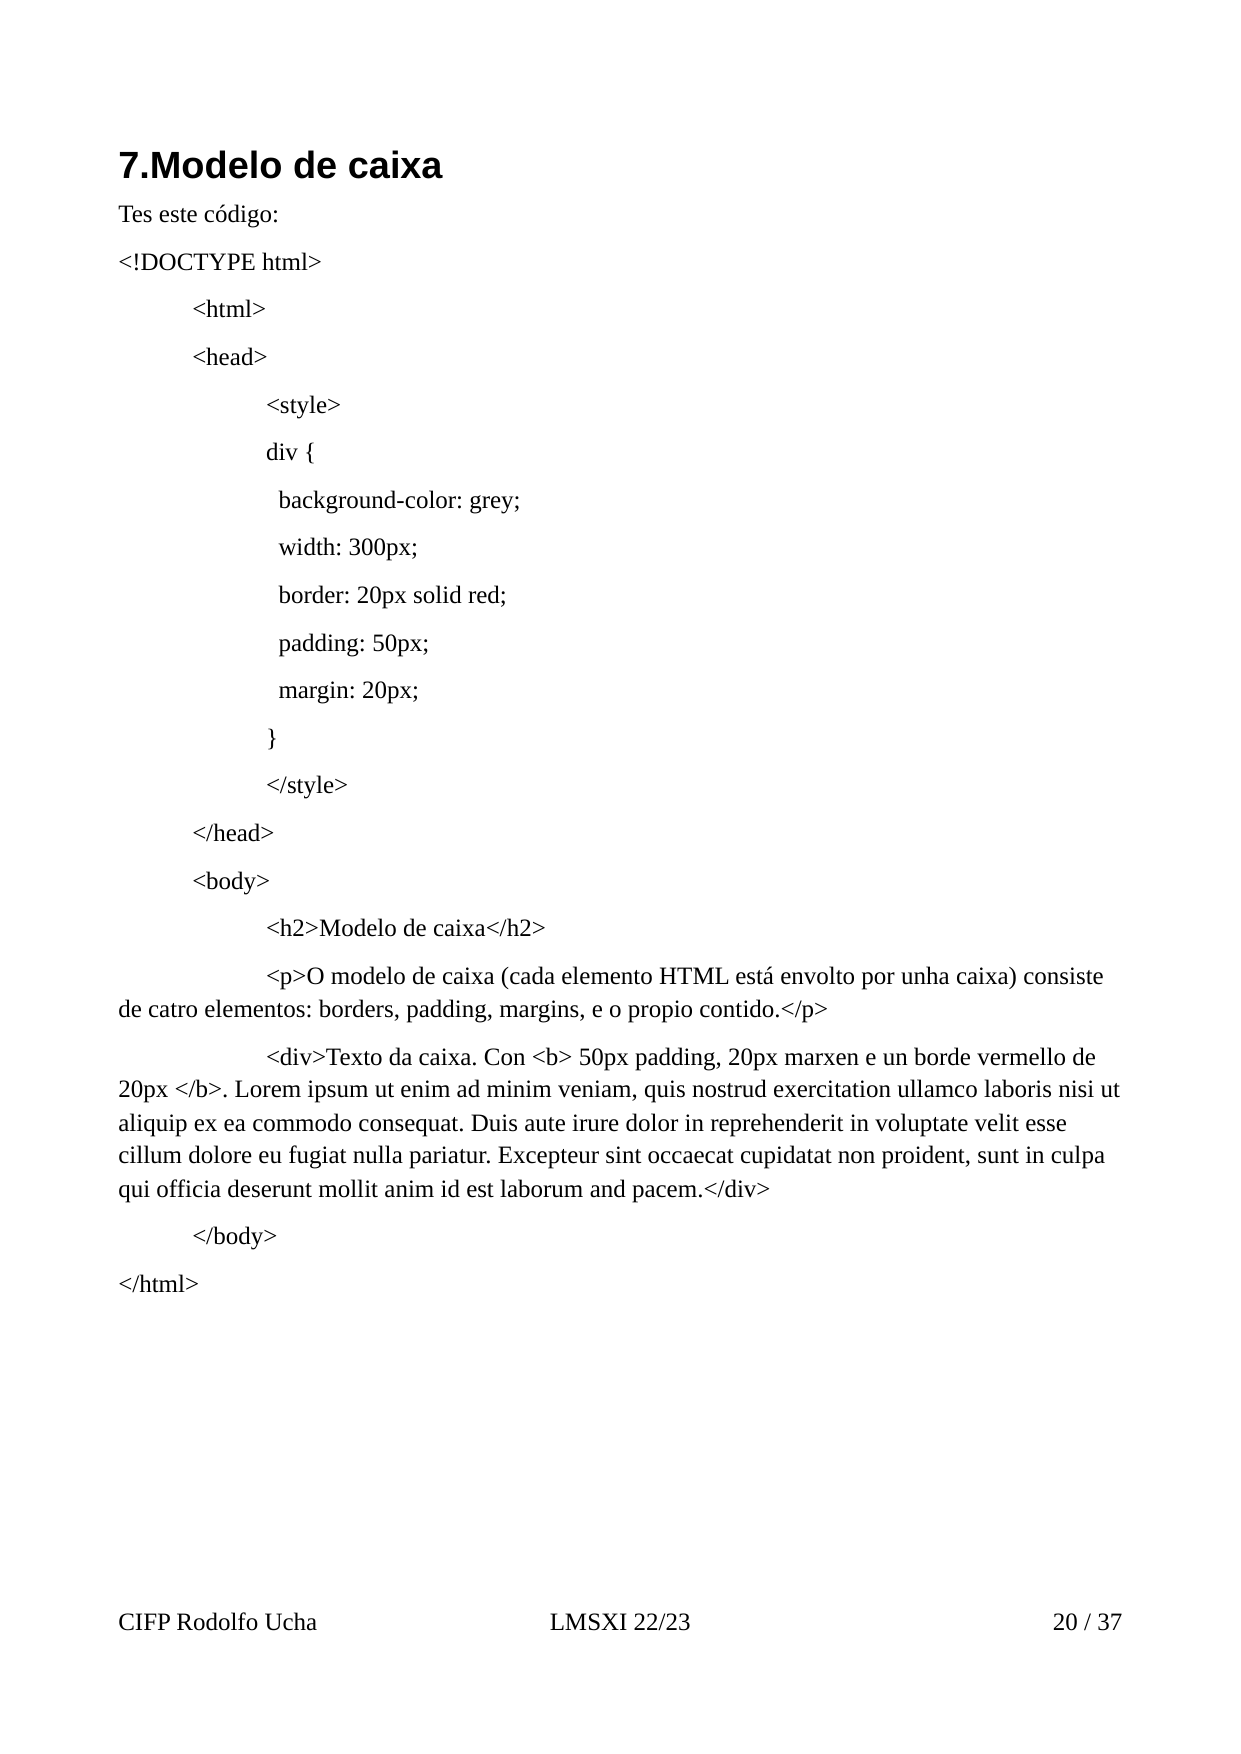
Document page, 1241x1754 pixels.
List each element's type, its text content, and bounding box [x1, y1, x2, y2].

text <style> [118, 390, 1122, 418]
text width: 300px; [118, 532, 1122, 561]
text </html> [118, 1269, 1122, 1298]
text div { [118, 437, 1122, 466]
text <div>Texto da caixa. Con <b> 50px padding, 20px marxen e un borde vermello de 20px </b>. Lorem ipsum ut enim ad minim veniam, quis nostrud exercitation ullamco laboris nisi ut aliquip ex ea commodo consequat. Duis aute irure dolor in reprehenderit in voluptate velit esse cillum dolore eu fugiat nulla pariatur. Excepteur sint occaecat cupidatat non proident, sunt in culpa qui officia deserunt mollit anim id est laborum and pacem.</div> [118, 1042, 1122, 1202]
text } [118, 723, 1122, 752]
text <!DOCTYPE html> [118, 247, 1122, 276]
text <h2>Modelo de caixa</h2> [118, 913, 1122, 942]
subtitle 7.Modelo de caixa [118, 143, 1122, 187]
text </style> [118, 771, 1122, 799]
text Tes este código: [118, 199, 1122, 228]
text <head> [118, 342, 1122, 371]
text margin: 20px; [118, 675, 1122, 704]
text padding: 50px; [118, 628, 1122, 656]
text border: 20px solid red; [118, 580, 1122, 609]
text background-color: grey; [118, 485, 1122, 514]
text </body> [118, 1221, 1122, 1250]
text <p>O modelo de caixa (cada elemento HTML está envolto por unha caixa) consiste de catro elementos: borders, padding, margins, e o propio contido.</p> [118, 961, 1122, 1023]
text <html> [118, 294, 1122, 323]
text <body> [118, 866, 1122, 894]
text </head> [118, 818, 1122, 847]
